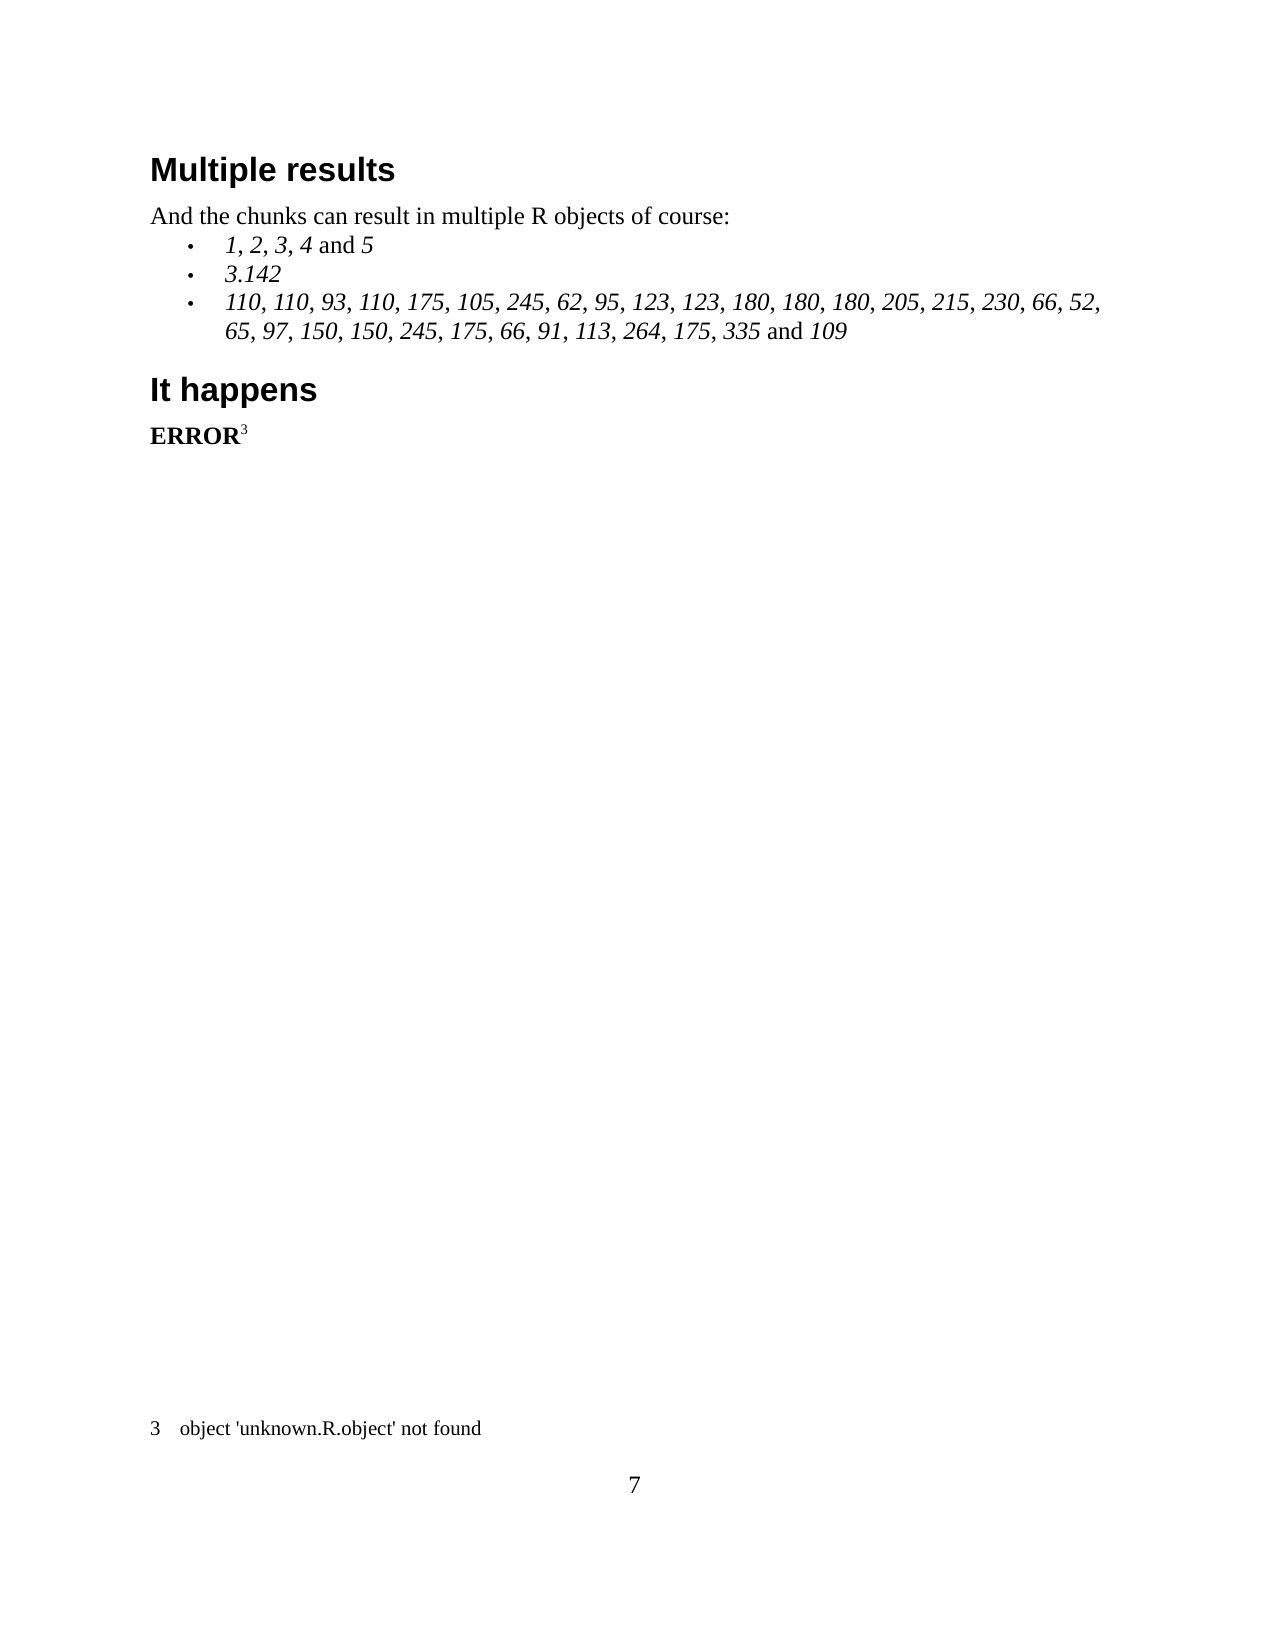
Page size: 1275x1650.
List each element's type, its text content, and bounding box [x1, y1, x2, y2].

text ERROR [150, 421, 1125, 450]
list 3.142 [187, 259, 1125, 287]
subtitle Multiple results [150, 150, 1125, 189]
text And the chunks can result in multiple R objects of course: [150, 201, 1125, 230]
subtitle It happens [150, 370, 1125, 408]
text object 'unknown.R.object' not found [150, 1416, 1125, 1440]
list 1, 2, 3, 4 and 5 [187, 230, 1125, 259]
list 110, 110, 93, 110, 175, 105, 245, 62, 95, 123, 123, 180, 180, 180, 205, 215, 230, 66, 52, 65, 97, 150, 150, 245, 175, 66, 91, 113, 264, 175, 335 and 109 [187, 287, 1125, 345]
